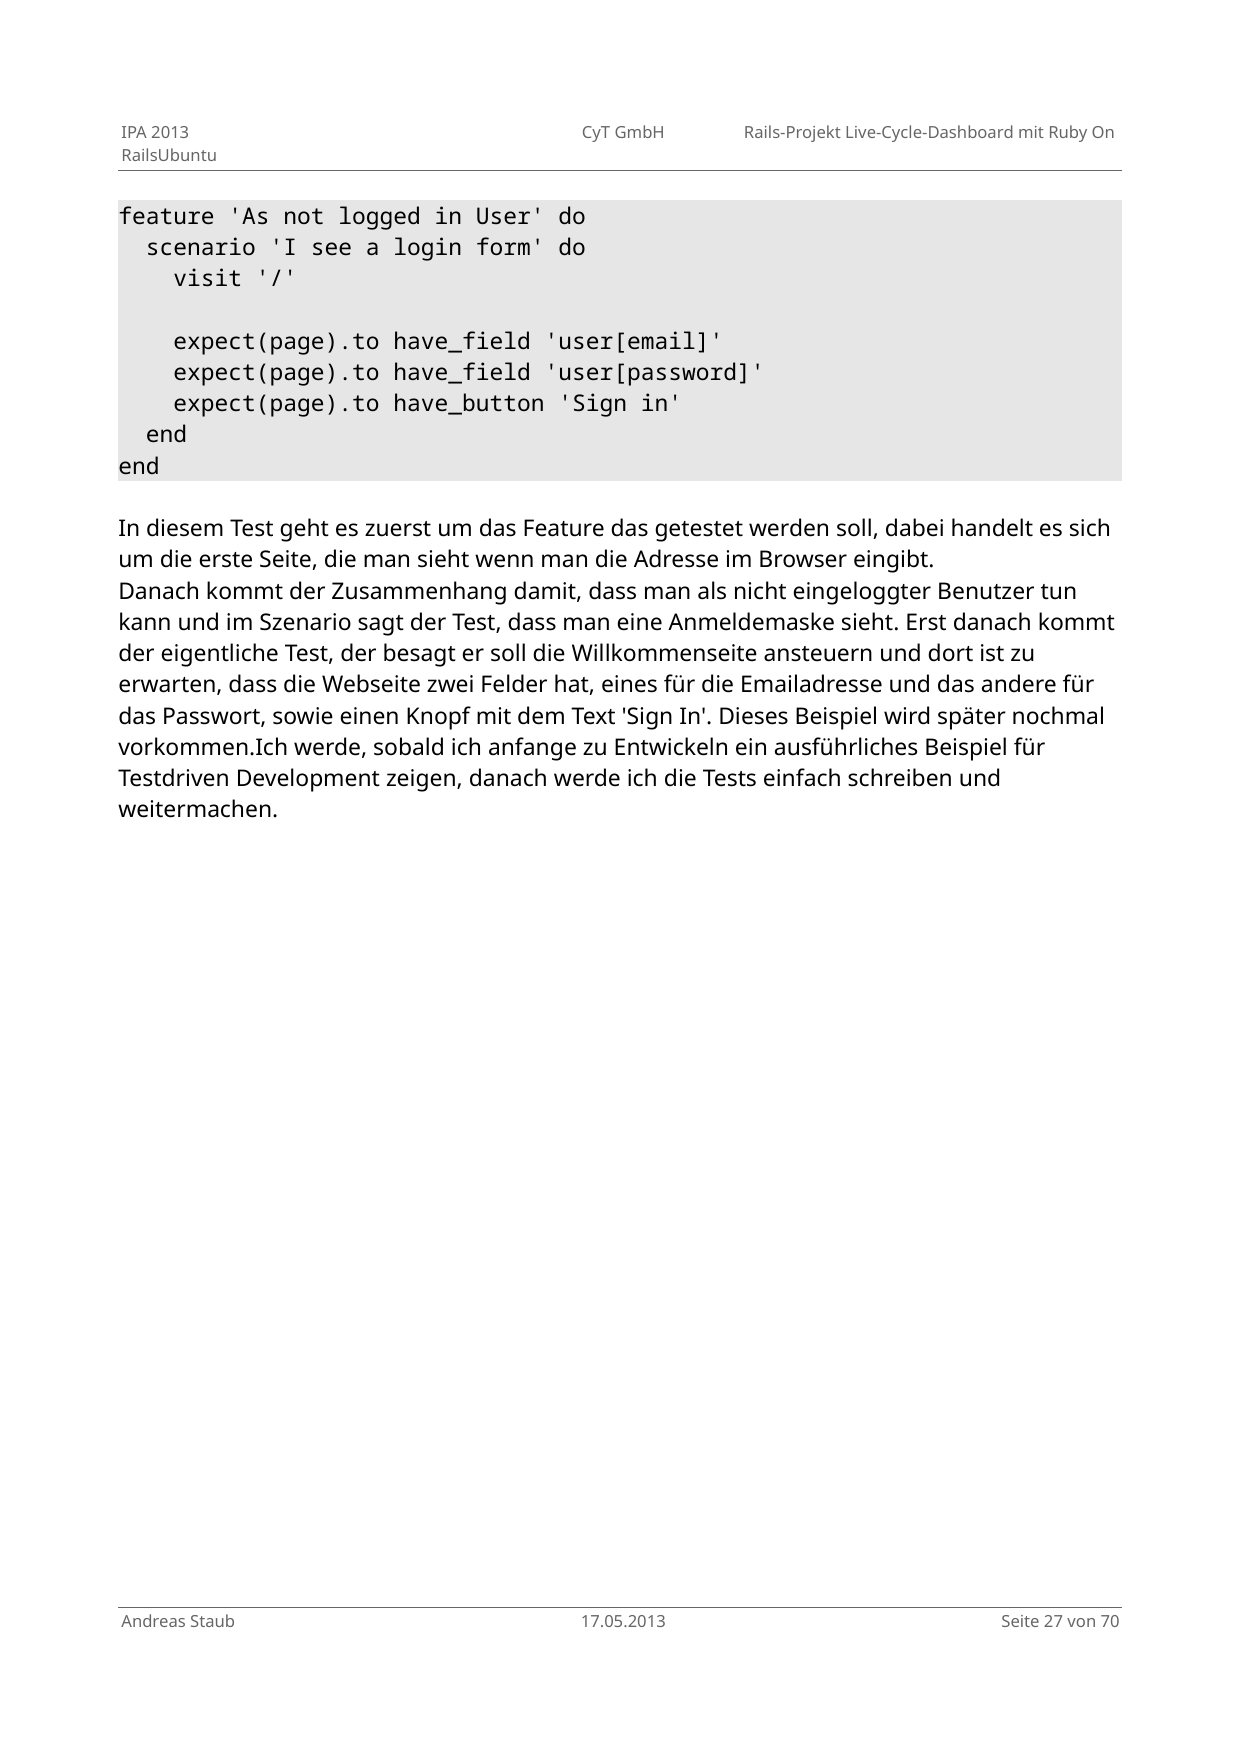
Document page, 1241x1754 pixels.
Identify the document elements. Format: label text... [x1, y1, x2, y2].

text scenario 'I see a login form' do [118, 231, 1122, 262]
text Danach kommt der Zusammenhang damit, dass man als nicht eingeloggter Benutzer tun kann und im Szenario sagt der Test, dass man eine Anmeldemaske sieht. Erst danach kommt der eigentliche Test, der besagt er soll die Willkommenseite ansteuern und dort ist zu erwarten, dass die Webseite zwei Felder hat, eines für die Emailadresse und das andere für das Passwort, sowie einen Knopf mit dem Text 'Sign In'. Dieses Beispiel wird später nochmal vorkommen.Ich werde, sobald ich anfange zu Entwickeln ein ausführliches Beispiel für Testdriven Development zeigen, danach werde ich die Tests einfach schreiben und weitermachen. [118, 575, 1122, 825]
text expect(page).to have_field 'user[email]' [118, 325, 1122, 356]
text In diesem Test geht es zuerst um das Feature das getestet werden soll, dabei handelt es sich um die erste Seite, die man sieht wenn man die Adresse im Browser eingibt. [118, 512, 1122, 575]
text end [118, 450, 1122, 481]
text visit '/' [118, 262, 1122, 293]
text end [118, 418, 1122, 450]
text expect(page).to have_button 'Sign in' [118, 387, 1122, 418]
text feature 'As not logged in User' do [118, 200, 1122, 231]
text expect(page).to have_field 'user[password]' [118, 356, 1122, 387]
